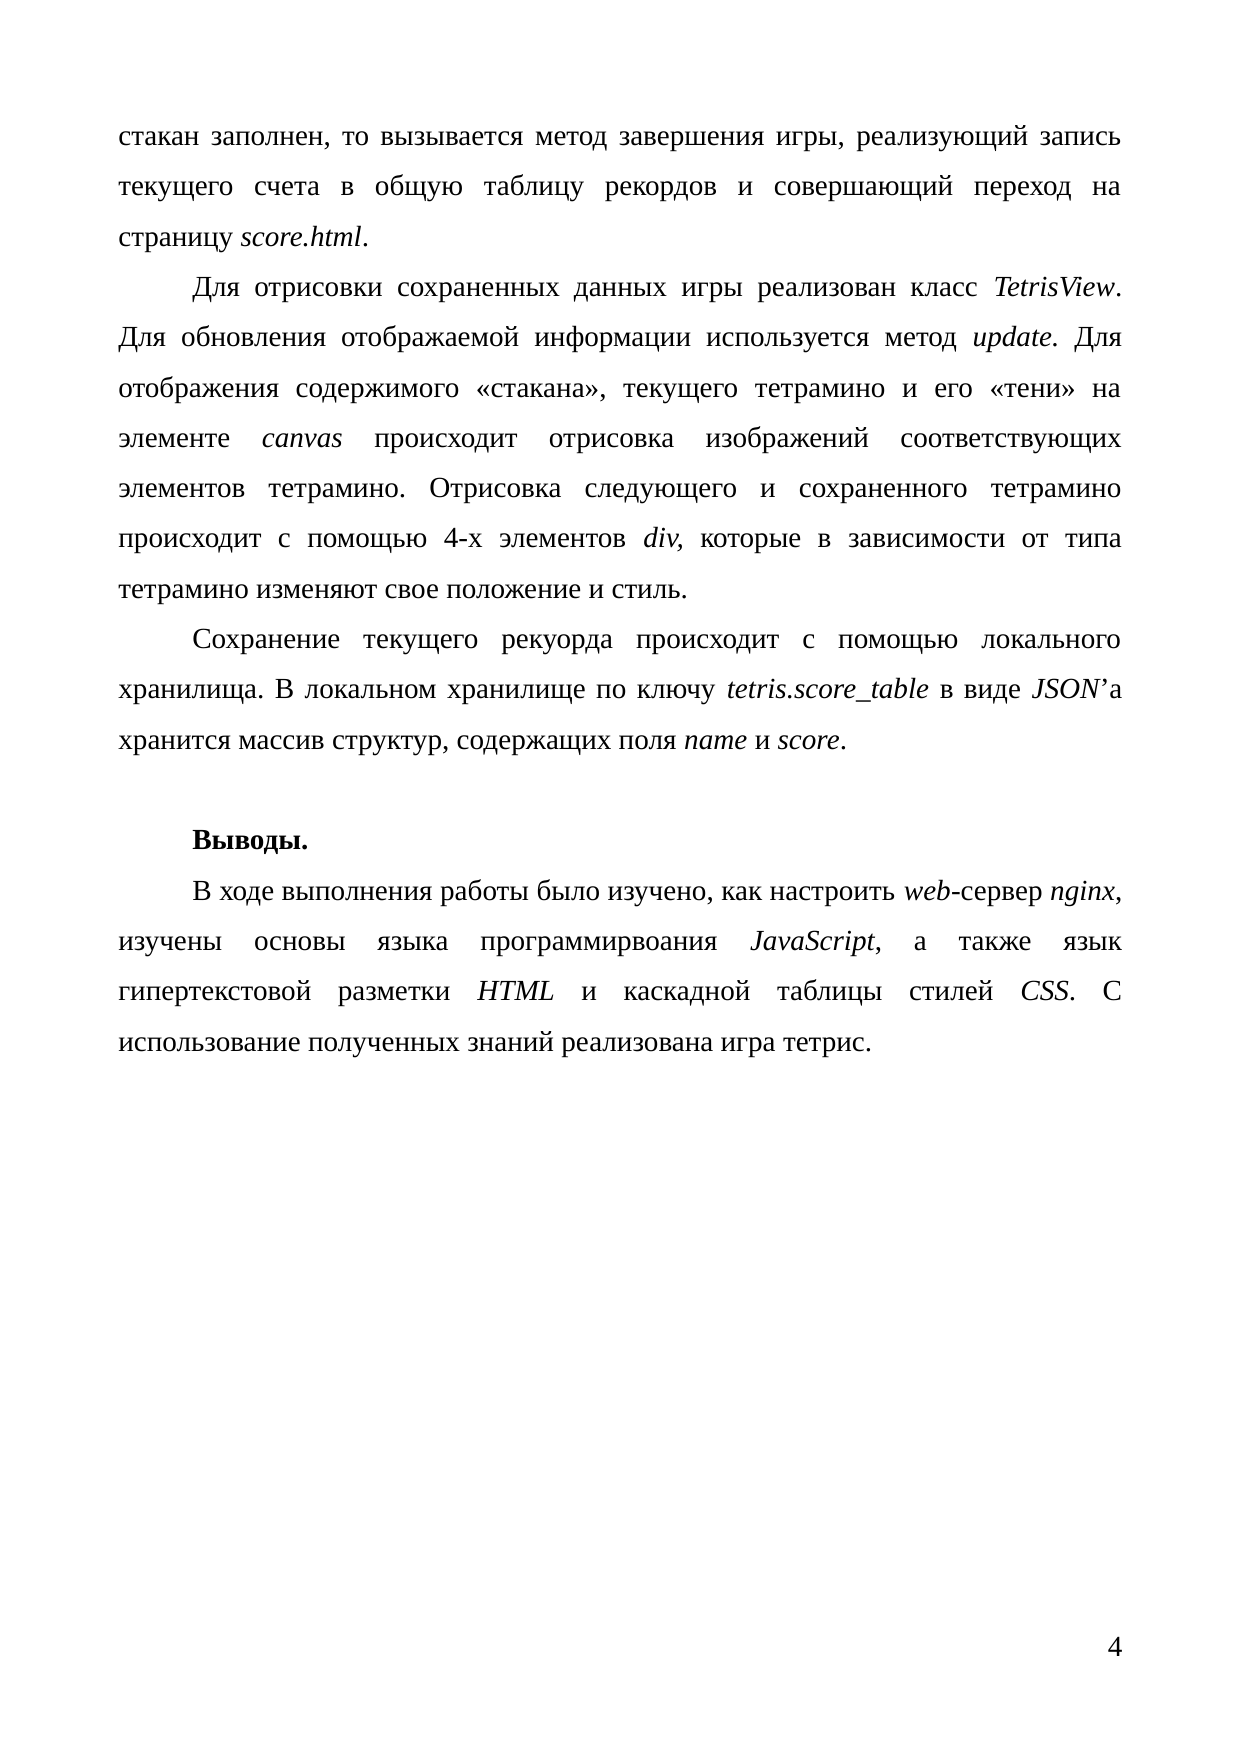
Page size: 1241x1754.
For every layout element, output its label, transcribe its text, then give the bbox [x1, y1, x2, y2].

text Сохранение текущего рекуорда происходит с помощью локального хранилища. В локальном хранилище по ключу tetris.score_table в виде JSON’а хранится массив структур, содержащих поля name и score. [118, 621, 1122, 755]
text Для отрисовки сохраненных данных игры реализован класс TetrisView. Для обновления отображаемой информации используется метод update. Для отображения содержимого «стакана», текущего тетрамино и его «тени» на элементе canvas происходит отрисовка изображений соответствующих элементов тетрамино. Отрисовка следующего и сохраненного тетрамино происходит с помощью 4-х элементов div, которые в зависимости от типа тетрамино изменяют свое положение и стиль. [118, 269, 1122, 604]
text В ходе выполнения работы было изучено, как настроить web-сервер nginx, изучены основы языка программирвоания JavaScript, а также язык гипертекстовой разметки HTML и каскадной таблицы стилей CSS. С использование полученных знаний реализована игра тетрис. [118, 873, 1122, 1057]
text стакан заполнен, то вызывается метод завершения игры, реализующий запись текущего счета в общую таблицу рекордов и совершающий переход на страницу score.html. [118, 118, 1122, 252]
subtitle Выводы. [118, 822, 1122, 856]
